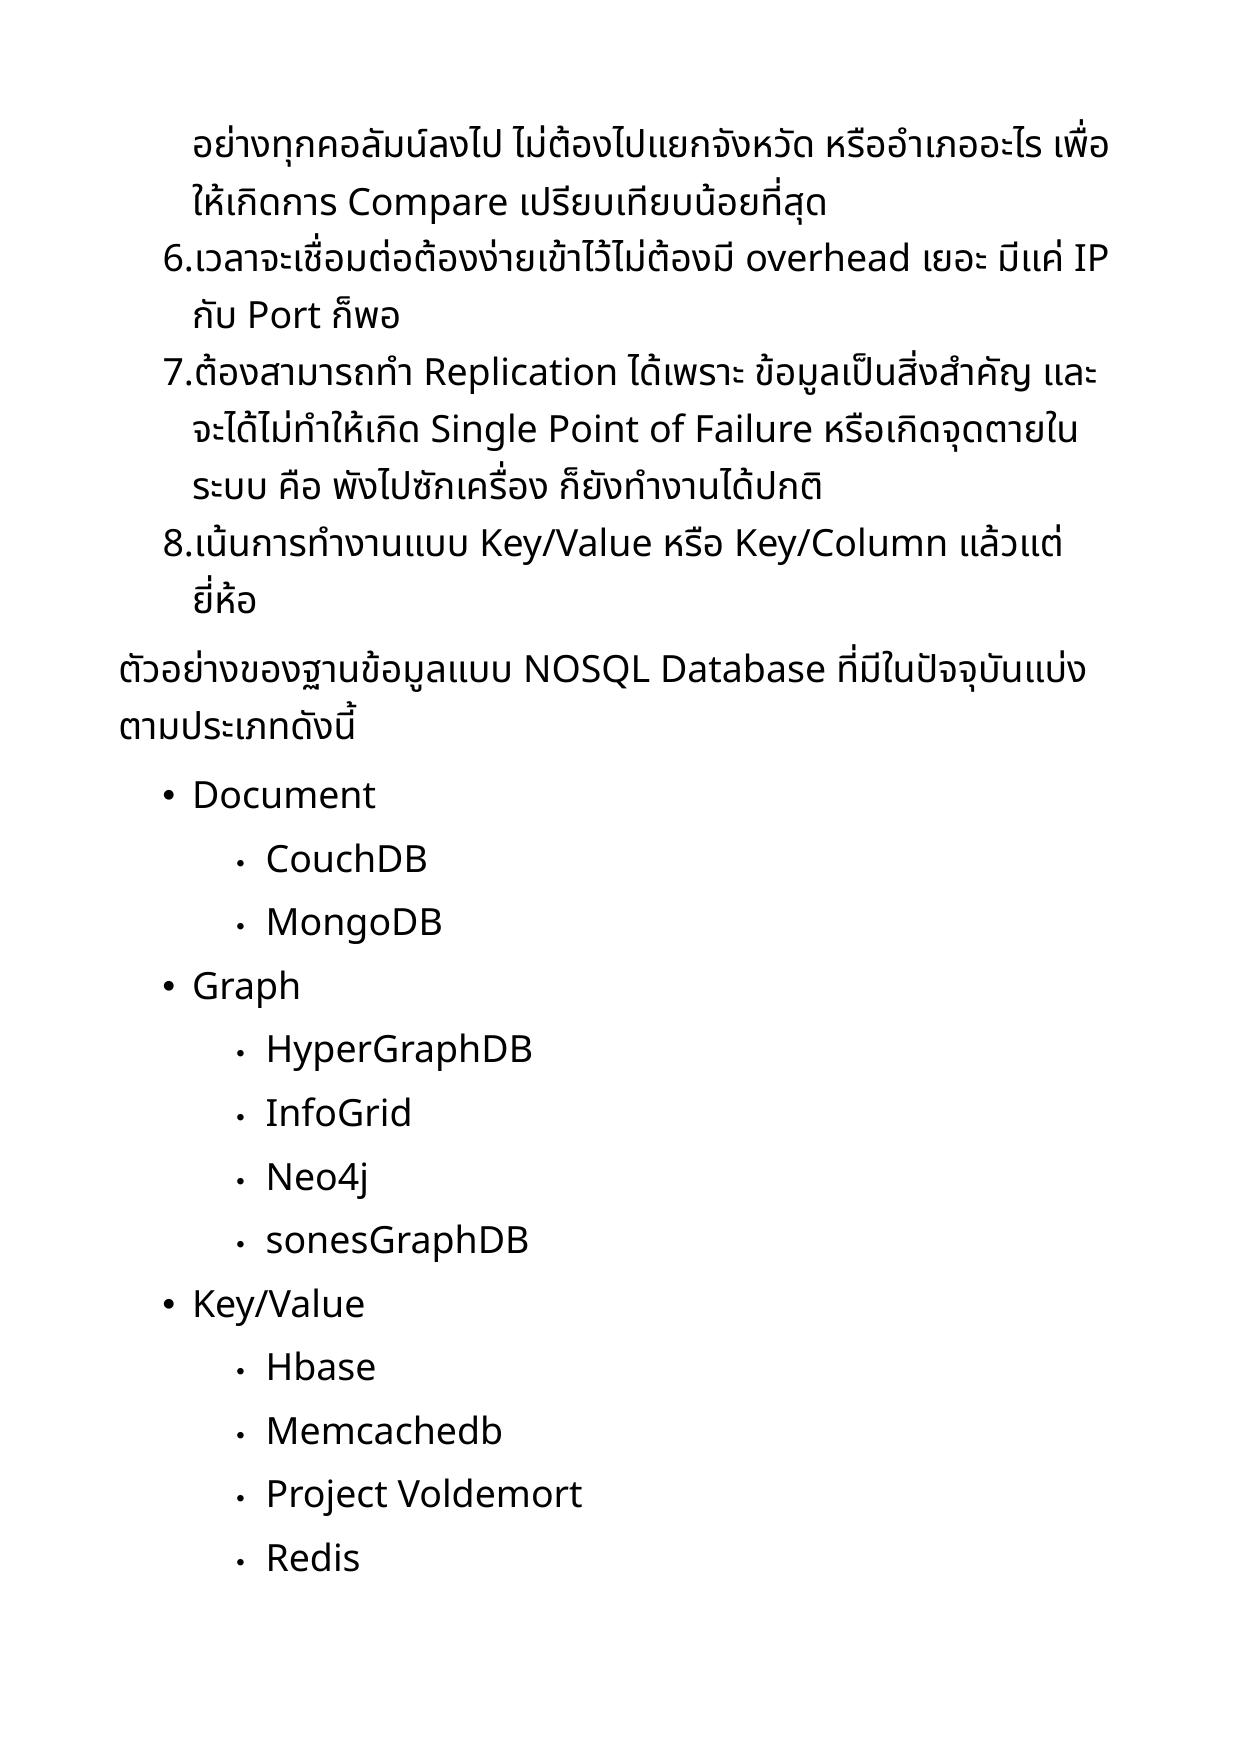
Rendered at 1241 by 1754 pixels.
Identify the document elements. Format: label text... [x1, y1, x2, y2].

list เวลาจะเชื่อมต่อต้องง่ายเข้าไว้ไม่ต้องมี overhead เยอะ มีแค่ IP กับ Port ก็พอ [162, 232, 1122, 346]
text ตัวอย่างของฐานข้อมูลแบบ NOSQL Database ที่มีในปัจจุบันแบ่งตามประเภทดังนี้ [118, 642, 1122, 756]
list Document [162, 769, 1122, 820]
list CouchDB [236, 832, 1122, 883]
list Neo4j [236, 1150, 1122, 1201]
list HyperGraphDB [236, 1023, 1122, 1074]
list ต้องสามารถทำ Replication ได้เพราะ ข้อมูลเป็นสิ่งสำคัญ และจะได้ไม่ทำให้เกิด Single Point of Failure หรือเกิดจุดตายในระบบ คือ พังไปซักเครื่อง ก็ยังทำงานได้ปกติ [162, 346, 1122, 516]
list Redis [236, 1531, 1122, 1582]
list MongoDB [236, 896, 1122, 947]
list sonesGraphDB [236, 1213, 1122, 1264]
list เน้นการทำงานแบบ Key/Value หรือ Key/Column แล้วแต่ยี่ห้อ [162, 516, 1122, 630]
list อย่างทุกคอลัมน์ลงไป ไม่ต้องไปแยกจังหวัด หรืออำเภออะไร เพื่อให้เกิดการ Compare เปรียบเทียบน้อยที่สุด [162, 118, 1122, 232]
list Key/Value [162, 1277, 1122, 1328]
list Project Voldemort [236, 1468, 1122, 1519]
list Hbase [236, 1341, 1122, 1392]
list Memcachedb [236, 1404, 1122, 1455]
list Graph [162, 959, 1122, 1010]
list InfoGrid [236, 1086, 1122, 1137]
